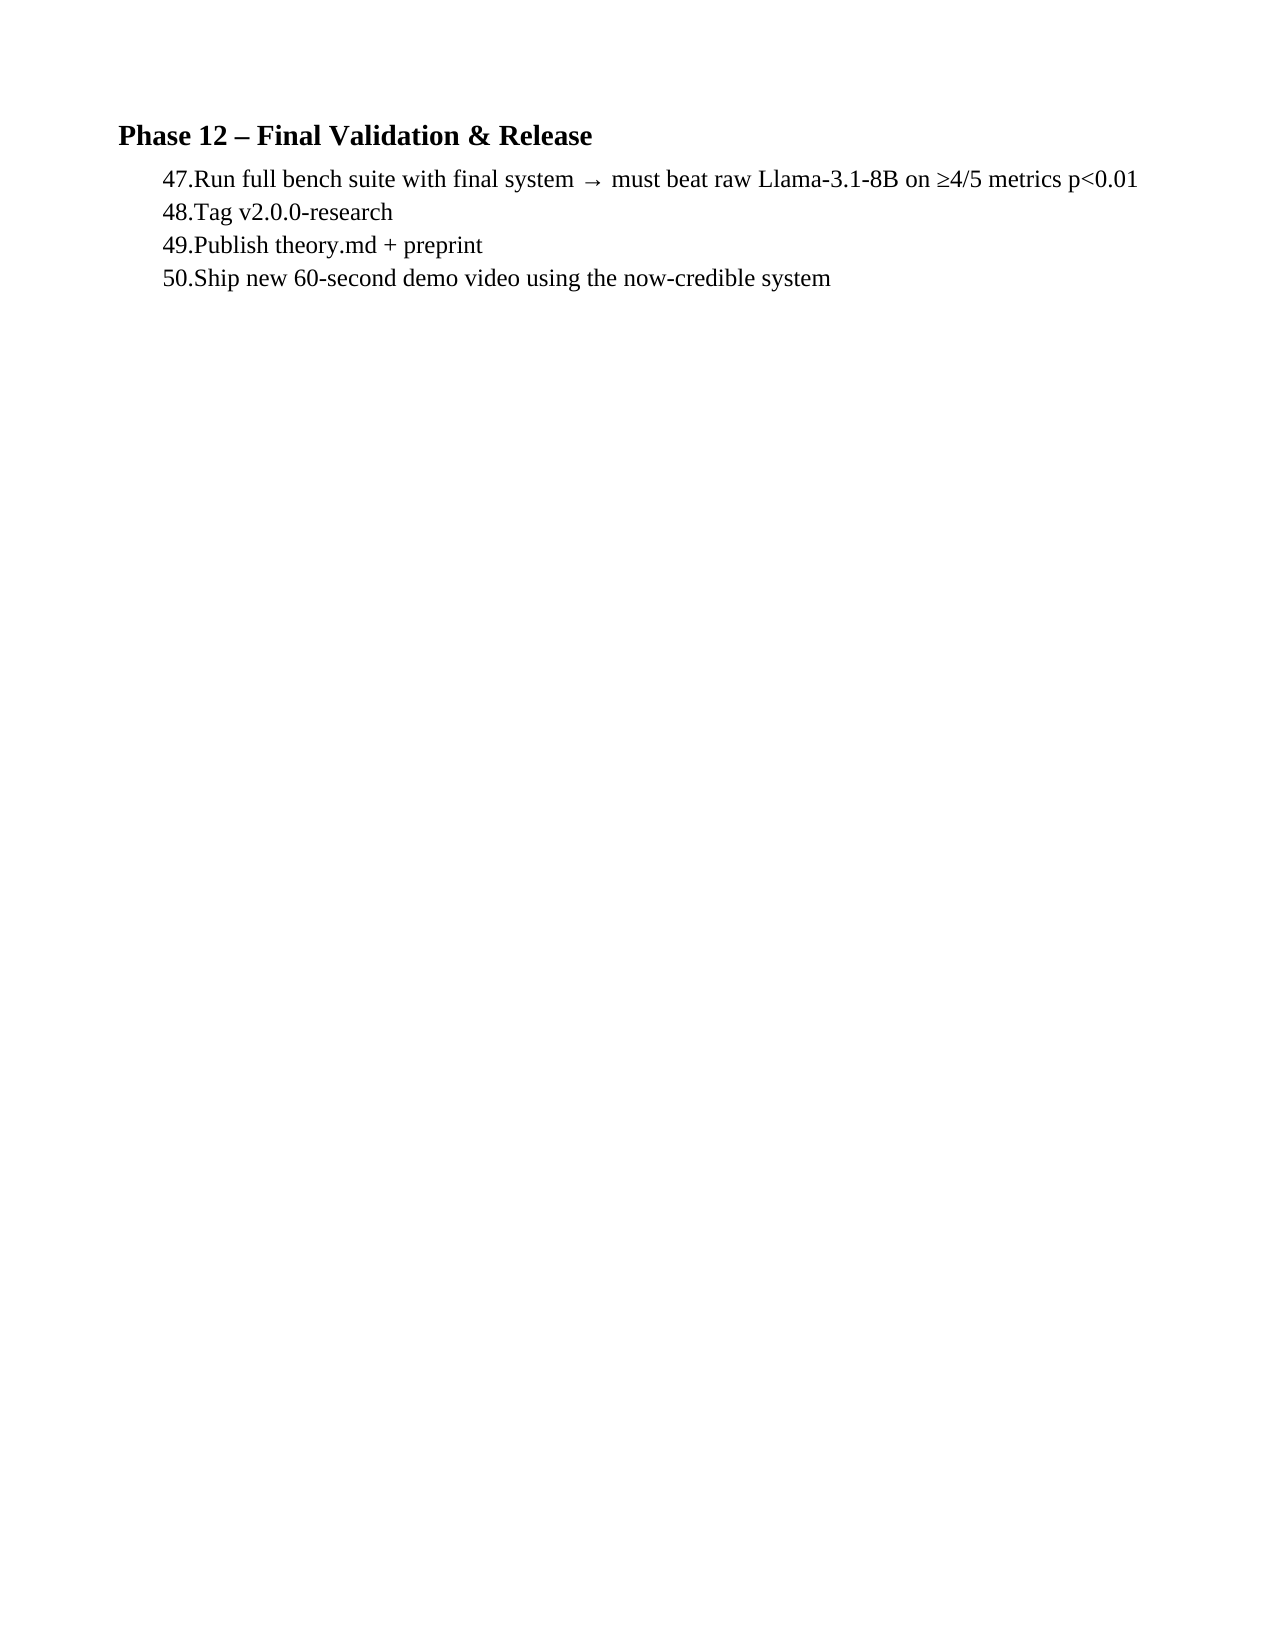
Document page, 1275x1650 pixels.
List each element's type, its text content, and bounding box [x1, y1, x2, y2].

subtitle Phase 12 – Final Validation & Release [118, 118, 1157, 152]
list Ship new 60-second demo video using the now-credible system [162, 263, 1157, 292]
list Tag v2.0.0-research [162, 197, 1157, 226]
list Run full bench suite with final system → must beat raw Llama-3.1-8B on ≥4/5 metrics p<0.01 [162, 164, 1157, 193]
list Publish theory.md + preprint [162, 230, 1157, 259]
